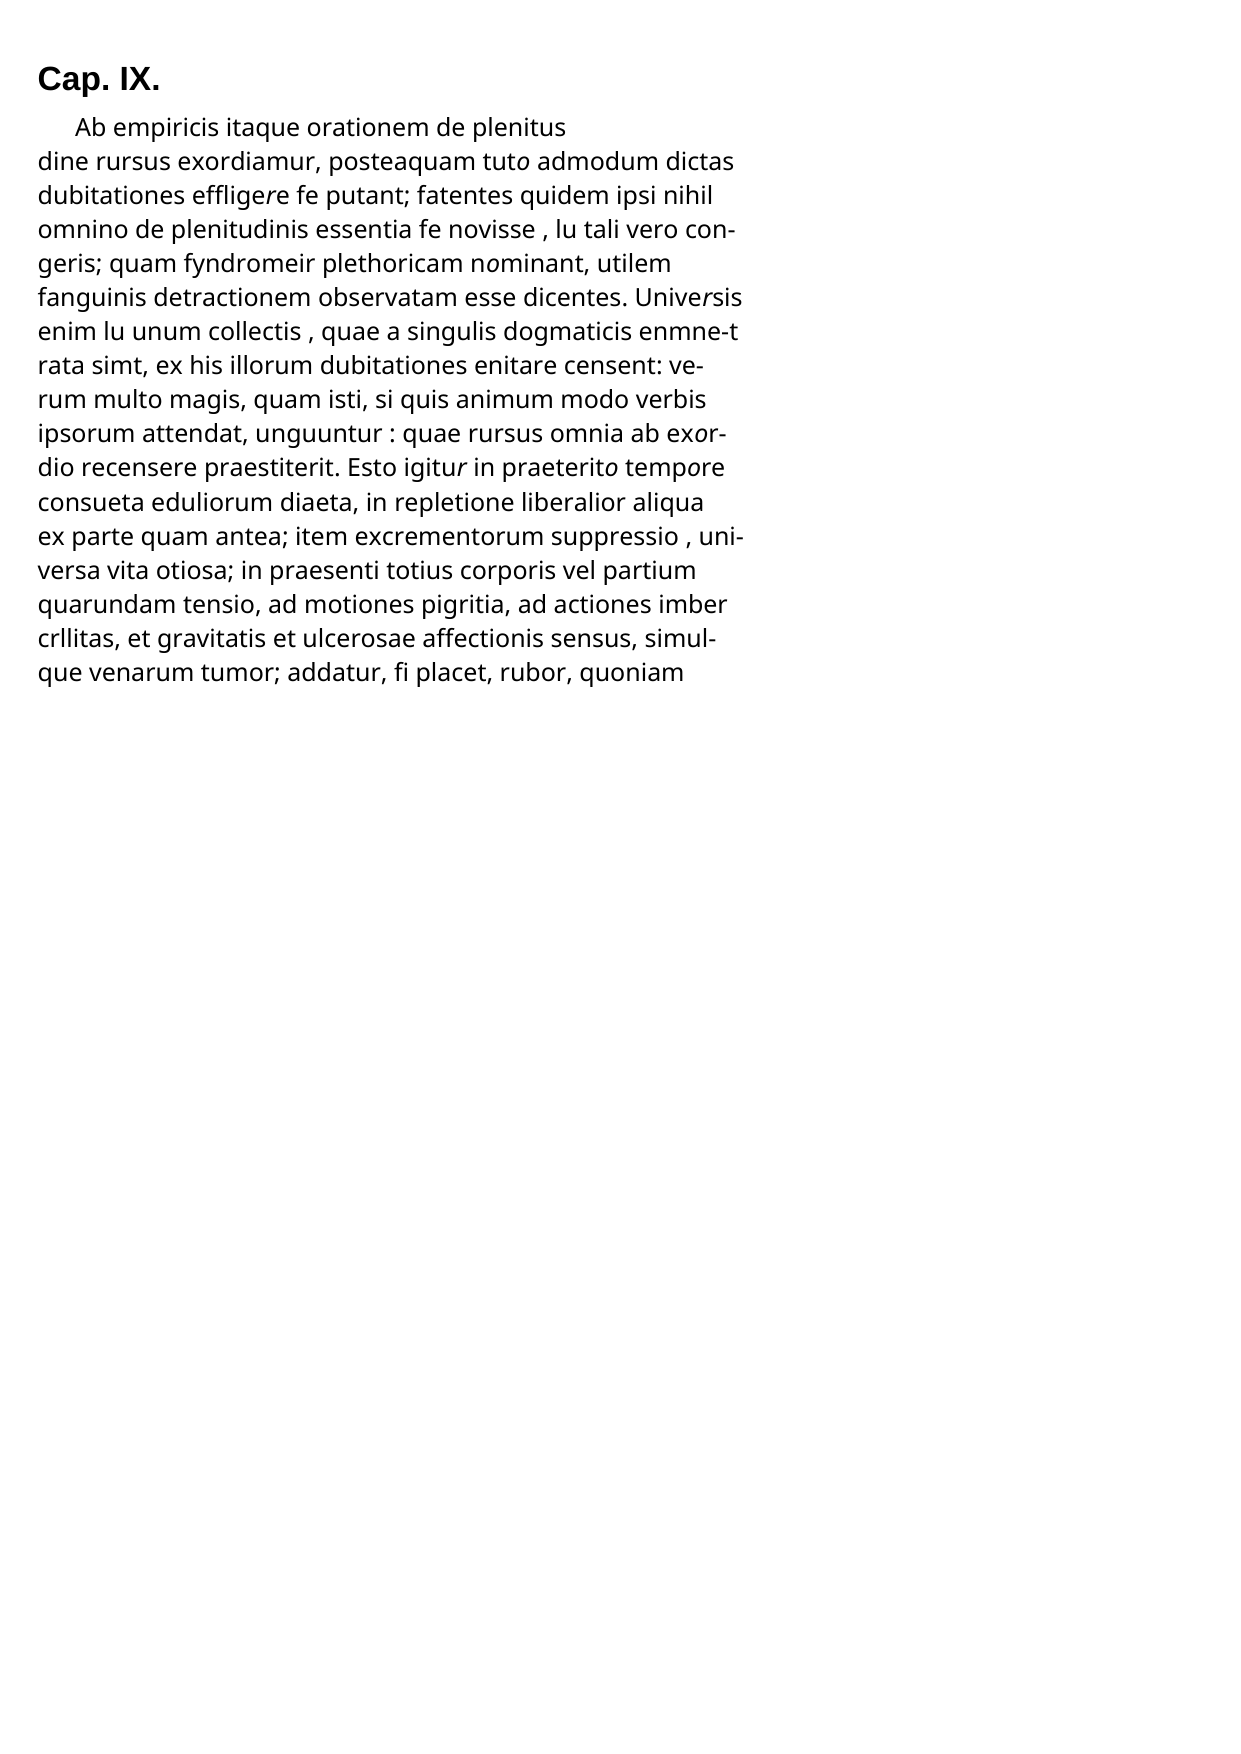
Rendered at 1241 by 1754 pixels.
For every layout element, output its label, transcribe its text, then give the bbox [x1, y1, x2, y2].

text Ab empiricis itaque orationem de plenitus dine rursus exordiamur, posteaquam tuto admodum dictas dubitationes effligere fe putant; fatentes quidem ipsi nihil omnino de plenitudinis essentia fe novisse , lu tali vero con- geris; quam fyndromeir plethoricam nominant, utilem fanguinis detractionem observatam esse dicentes. Universis enim lu unum collectis , quae a singulis dogmaticis enmne-t rata simt, ex his illorum dubitationes enitare censent: ve- rum multo magis, quam isti, si quis animum modo verbis ipsorum attendat, unguuntur : quae rursus omnia ab exor- dio recensere praestiterit. Esto igitur in praeterito tempore consueta eduliorum diaeta, in repletione liberalior aliqua ex parte quam antea; item excrementorum suppressio , uni- versa vita otiosa; in praesenti totius corporis vel partium quarundam tensio, ad motiones pigritia, ad actiones imber crllitas, et gravitatis et ulcerosae affectionis sensus, simul- que venarum tumor; addatur, fi placet, rubor, quoniam [37, 109, 1203, 688]
subtitle Cap. IX. [37, 58, 1203, 97]
